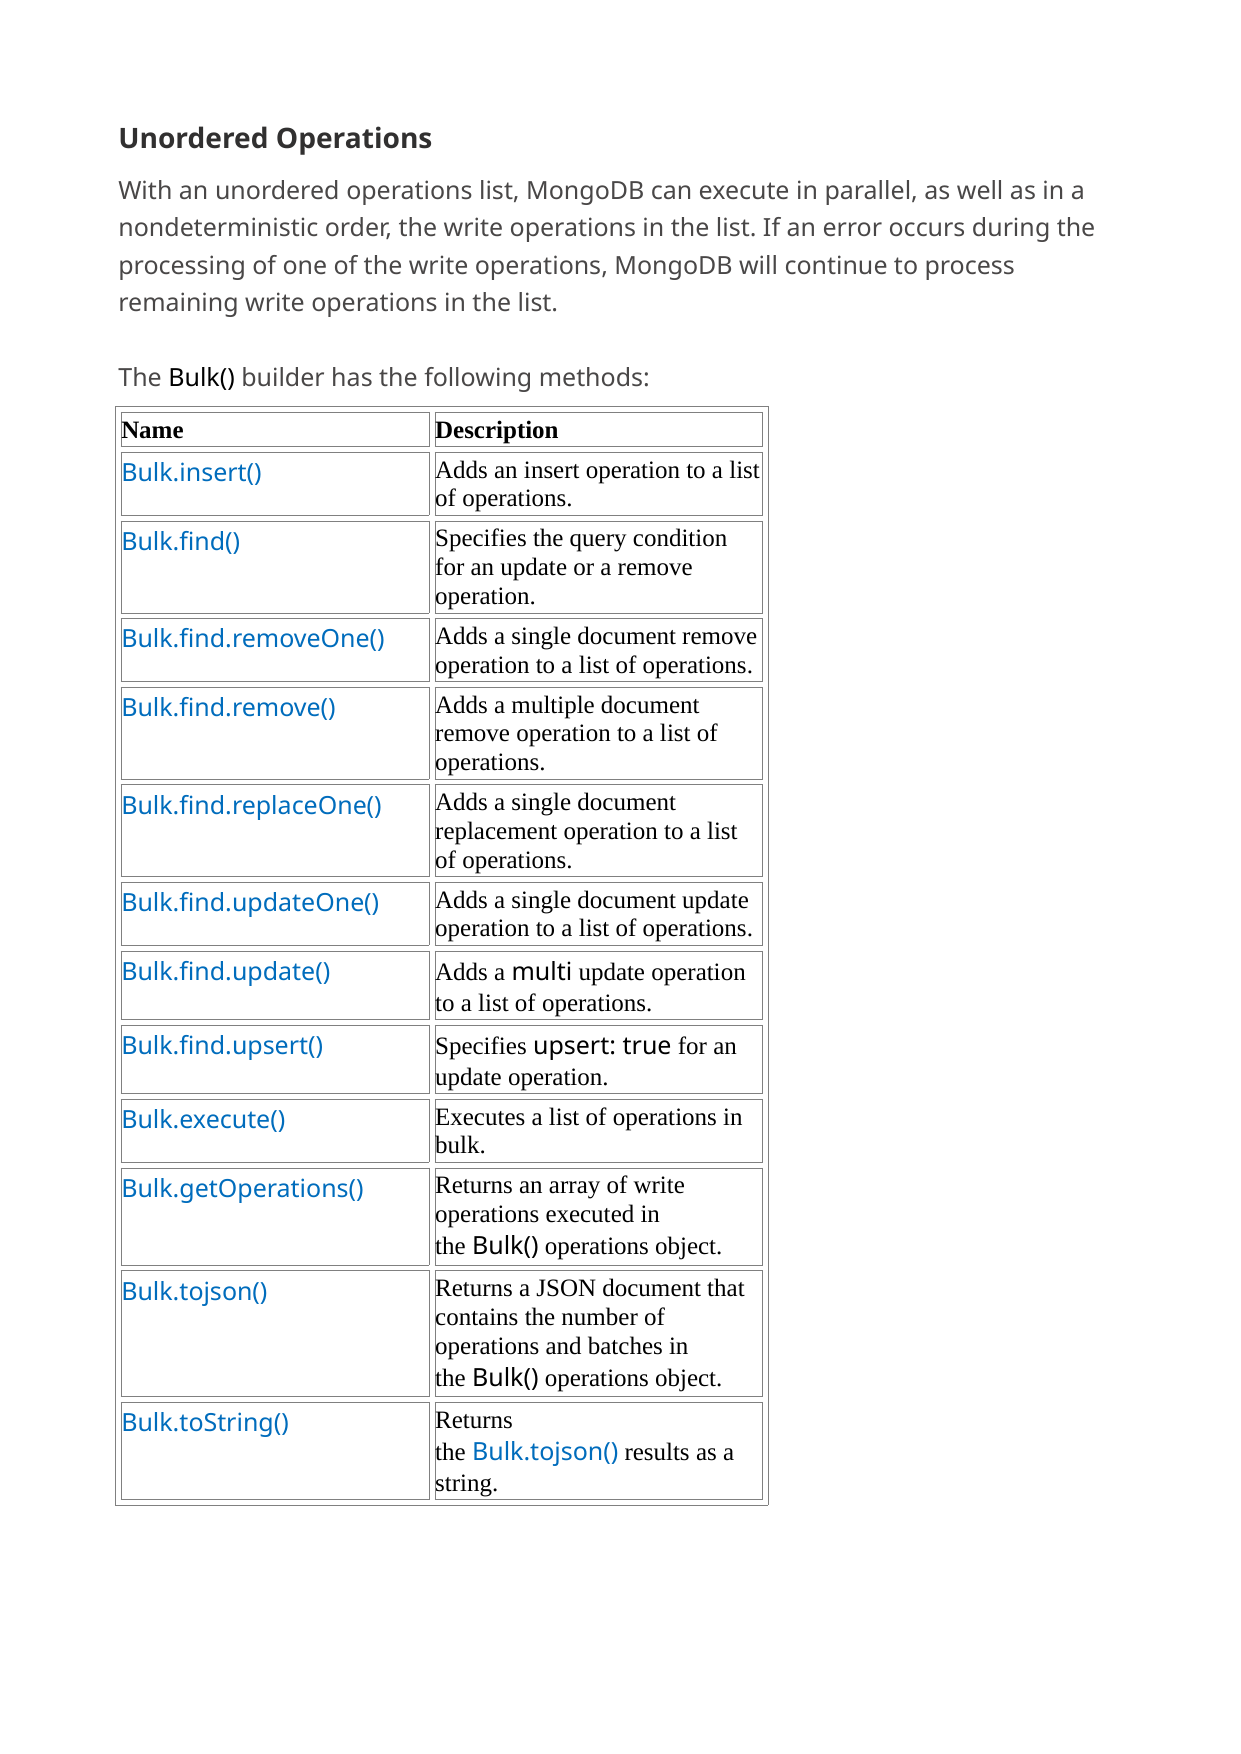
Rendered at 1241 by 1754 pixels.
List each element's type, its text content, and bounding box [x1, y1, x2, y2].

table_cell Bulk.find.updateOne() [118, 876, 432, 945]
table_cell Returns an array of write operations executed in the Bulk() operations object. [432, 1162, 765, 1265]
table_cell Bulk.find.update() [118, 945, 432, 1019]
text With an unordered operations list, MongoDB can execute in parallel, as well as in a nondeterministic order, the write operations in the list. If an error occurs during the processing of one of the write operations, MongoDB will continue to process remaining write operations in the list. [118, 169, 1122, 319]
table_cell Executes a list of operations in bulk. [432, 1093, 765, 1162]
table_cell Bulk.find.upsert() [118, 1019, 432, 1093]
table_cell Bulk.tojson() [118, 1265, 432, 1396]
table_cell Bulk.find.removeOne() [118, 613, 432, 681]
table_cell Bulk.execute() [118, 1093, 432, 1162]
table_cell Bulk.getOperations() [118, 1162, 432, 1265]
table_cell Bulk.find.replaceOne() [118, 779, 432, 876]
table_cell Bulk.find.remove() [118, 681, 432, 779]
table_cell Returns the Bulk.tojson() results as a string. [432, 1396, 765, 1499]
table_cell Bulk.toString() [118, 1396, 432, 1499]
table_header Name [118, 407, 432, 446]
subtitle Unordered Operations [118, 118, 1122, 156]
table_cell Specifies upsert: true for an update operation. [432, 1019, 765, 1093]
table_cell Bulk.insert() [118, 446, 432, 515]
table_cell Adds a multi update operation to a list of operations. [432, 945, 765, 1019]
table_cell Returns a JSON document that contains the number of operations and batches in the Bulk() operations object. [432, 1265, 765, 1396]
table_cell Adds a multiple document remove operation to a list of operations. [432, 681, 765, 779]
table_cell Specifies the query condition for an update or a remove operation. [432, 515, 765, 613]
text The Bulk() builder has the following methods: [118, 356, 1122, 394]
table_header Description [432, 407, 765, 446]
table_cell Adds a single document update operation to a list of operations. [432, 876, 765, 945]
table_cell Bulk.find() [118, 515, 432, 613]
table_cell Adds an insert operation to a list of operations. [432, 446, 765, 515]
table_cell Adds a single document remove operation to a list of operations. [432, 613, 765, 681]
table_cell Adds a single document replacement operation to a list of operations. [432, 779, 765, 876]
